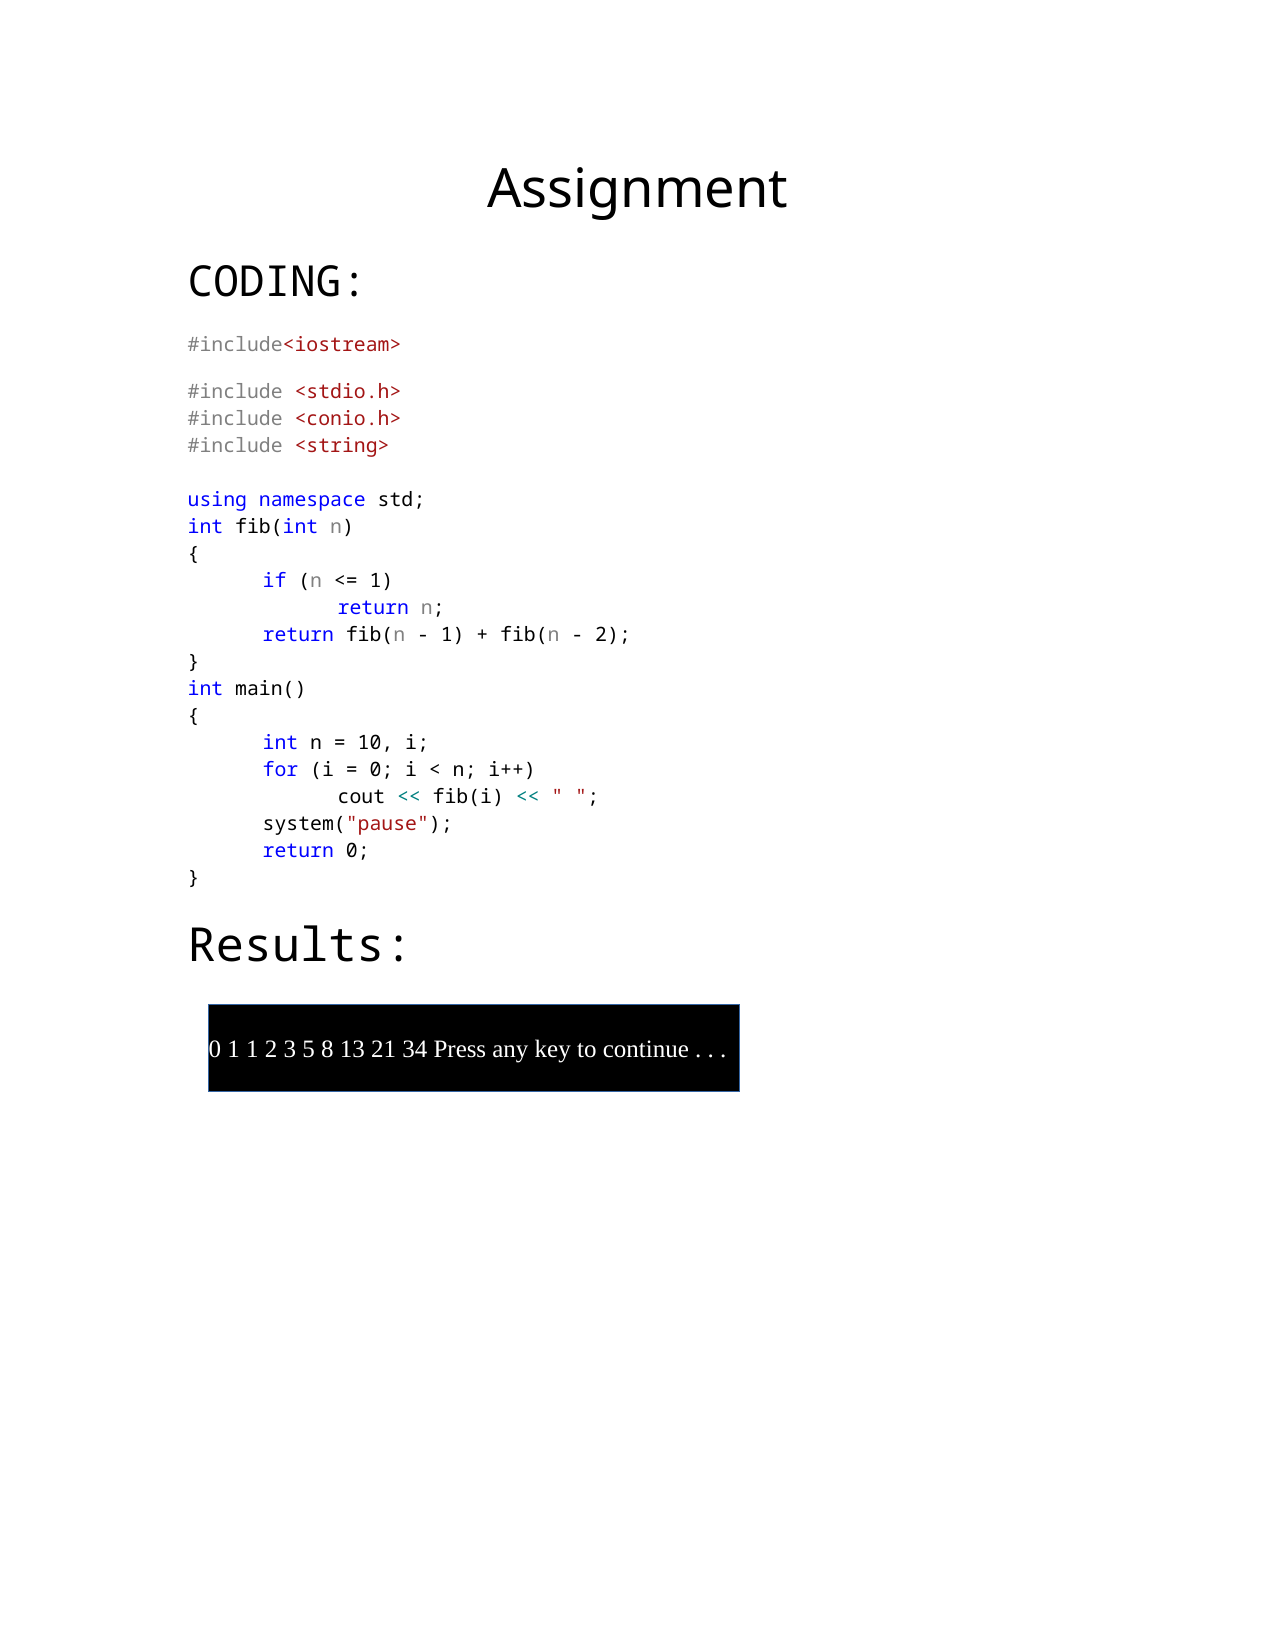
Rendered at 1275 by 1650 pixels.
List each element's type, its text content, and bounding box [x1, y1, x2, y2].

text #include <stdio.h> [187, 378, 1087, 404]
text int fib(int n) [187, 512, 1087, 539]
text #include <conio.h> [187, 404, 1087, 432]
text cout << fib(i) << " "; [187, 782, 1087, 809]
text return n; [187, 593, 1087, 620]
text Assignment [187, 150, 1087, 224]
text return 0; [187, 836, 1087, 863]
text for (i = 0; i < n; i++) [187, 755, 1087, 782]
text #include<iostream> [187, 330, 1087, 357]
text int main() [187, 674, 1087, 701]
text int n = 10, i; [187, 728, 1087, 755]
text #include <string> [187, 432, 1087, 458]
text { [187, 701, 1087, 728]
text using namespace std; [187, 486, 1087, 512]
text { [187, 539, 1087, 566]
text } [187, 863, 1087, 890]
text return fib(n - 1) + fib(n - 2); [187, 620, 1087, 647]
text CODING: [187, 251, 1087, 309]
text system("pause"); [187, 809, 1087, 836]
text Results: [187, 911, 1087, 975]
text if (n <= 1) [187, 566, 1087, 593]
text } [187, 647, 1087, 674]
